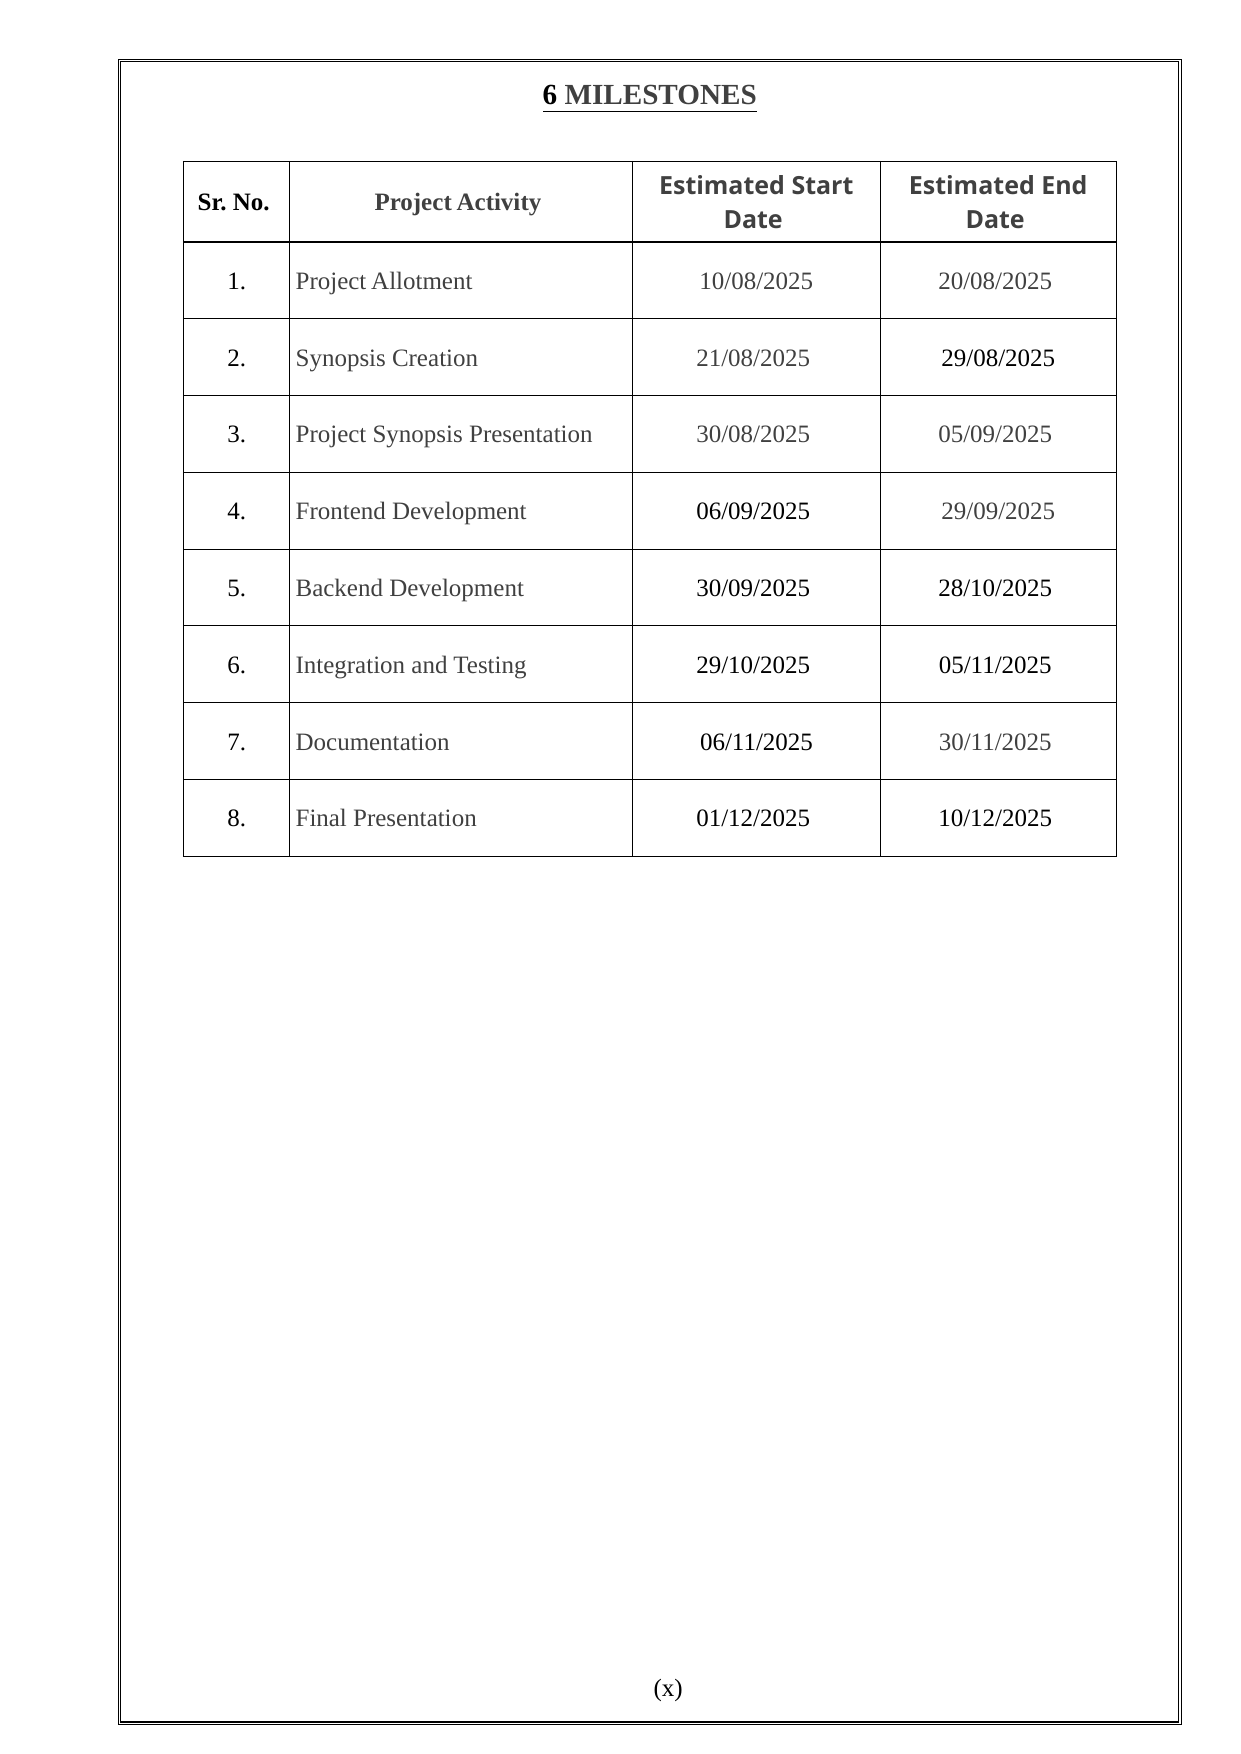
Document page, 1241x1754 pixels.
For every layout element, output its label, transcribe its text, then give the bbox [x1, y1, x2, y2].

table_cell 1. [184, 243, 289, 318]
table_cell 30/11/2025 [881, 703, 1116, 779]
table_cell 5. [184, 550, 289, 625]
table_cell 06/09/2025 [633, 473, 880, 548]
table_cell Frontend Development [290, 473, 632, 548]
table_cell 05/11/2025 [881, 626, 1116, 702]
table_cell 30/08/2025 [633, 396, 880, 472]
table_cell 4. [184, 473, 289, 548]
table_header Project Activity [290, 162, 632, 241]
table_header Estimated End Date [881, 162, 1116, 241]
table_header Estimated Start Date [633, 162, 880, 241]
table_cell 6. [184, 626, 289, 702]
table_cell 21/08/2025 [633, 319, 880, 395]
table_cell Project Synopsis Presentation [290, 396, 632, 472]
table_header Sr. No. [184, 162, 289, 241]
table_cell 06/11/2025 [633, 703, 880, 779]
table_cell Integration and Testing [290, 626, 632, 702]
table_cell 29/09/2025 [881, 473, 1116, 548]
table_cell Synopsis Creation [290, 319, 632, 395]
table_cell 05/09/2025 [881, 396, 1116, 472]
table_cell Project Allotment [290, 243, 632, 318]
table_cell 10/12/2025 [881, 780, 1116, 856]
table_cell 20/08/2025 [881, 243, 1116, 318]
table_cell 30/09/2025 [633, 550, 880, 625]
table_cell 01/12/2025 [633, 780, 880, 856]
text 6 MILESTONES [124, 77, 1175, 111]
table_cell Backend Development [290, 550, 632, 625]
table_cell 2. [184, 319, 289, 395]
table_cell 10/08/2025 [633, 243, 880, 318]
table_cell 29/08/2025 [881, 319, 1116, 395]
table_cell 28/10/2025 [881, 550, 1116, 625]
table_cell 3. [184, 396, 289, 472]
table_cell 29/10/2025 [633, 626, 880, 702]
table_cell Final Presentation [290, 780, 632, 856]
table_cell Documentation [290, 703, 632, 779]
table_cell 7. [184, 703, 289, 779]
table_cell 8. [184, 780, 289, 856]
